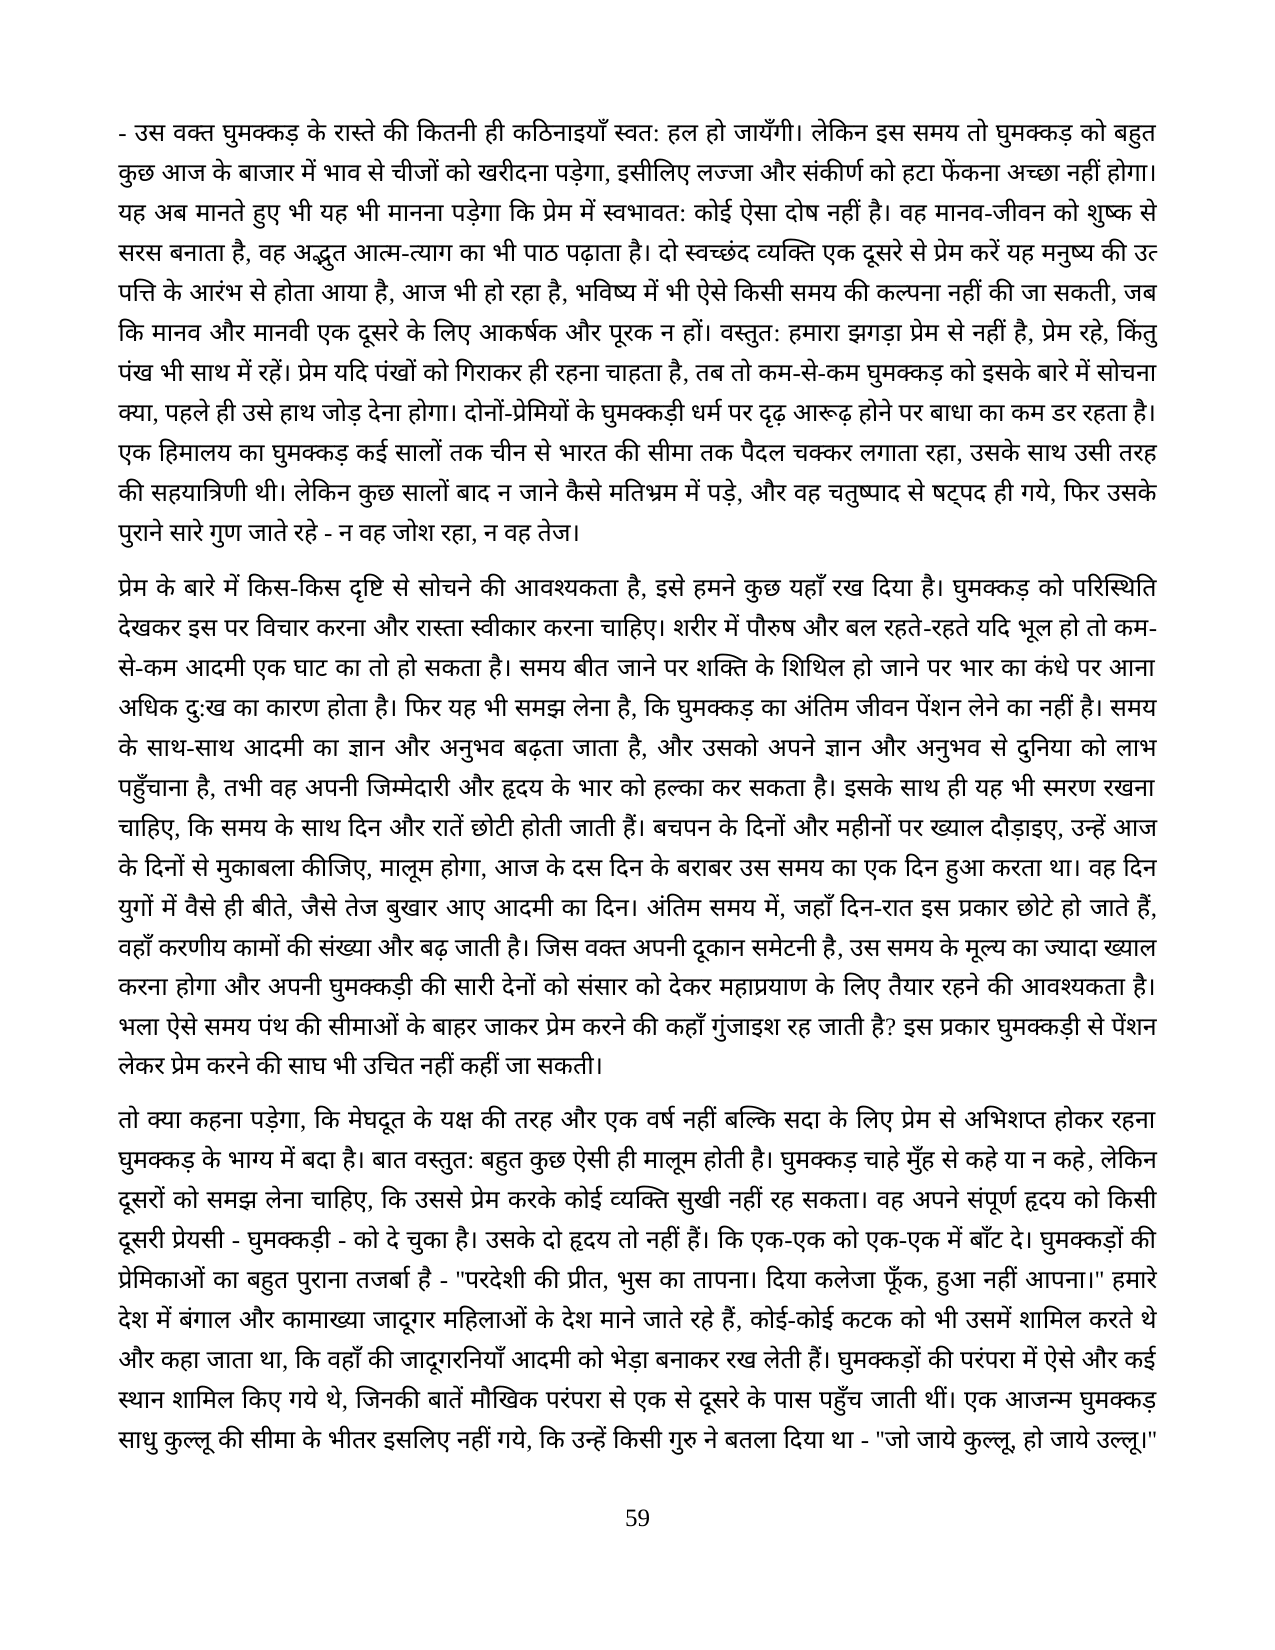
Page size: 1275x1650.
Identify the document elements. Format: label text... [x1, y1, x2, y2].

text तो क्या कहना पड़ेगा, कि मेघदूत के यक्ष की तरह और एक वर्ष नहीं बल्कि सदा के लिए प्रेम से अभिशप्‍त होकर रहना घुमक्कड़ के भाग्य में बदा है। बात वस्‍तुत: बहुत कुछ ऐसी ही मालूम होती है। घुमक्कड़ चाहे मुँह से कहे या न कहे, लेकिन दूसरों को समझ लेना चाहिए, कि उससे प्रेम करके कोई व्‍यक्ति सुखी नहीं रह सकता। वह अपने संपूर्ण हृदय को किसी दूसरी प्रेयसी - घुमक्कड़ी - को दे चुका है। उसके दो हृदय तो नहीं हैं। कि एक-एक को एक-एक में बाँट दे। घुमक्कड़ों की प्रेमिकाओं का बहुत पुराना तजर्बा है - ''परदेशी की प्रीत, भुस का तापना। दिया कलेजा फूँक, हुआ नहीं आपना।'' हमारे देश में बंगाल और कामाख्‍या जादूगर महिलाओं के देश माने जाते रहे हैं, कोई-कोई कटक को भी उसमें शामिल करते थे और कहा जाता था, कि वहाँ की जादूगरनियाँ आदमी को भेड़ा बनाकर रख लेती हैं। घुमक्कड़ों की परंपरा में ऐसे और कई स्‍थान शामिल किए गये थे, जिनकी बातें मौखिक परंपरा से एक से दूसरे के पास पहुँच जाती थीं। एक आजन्‍म घुमक्कड़ साधु कुल्‍लू की सीमा के भीतर इसलिए नहीं गये, कि उन्‍हें किसी गुरु ने बतला दिया था - ''जो जाये कुल्‍लू, हो जाये उल्‍लू।'' [118, 1106, 1157, 1459]
text प्रेम के बारे में किस-किस दृष्टि से सोचने की आवश्‍यकता है, इसे हमने कुछ यहाँ रख दिया है। घुमक्कड़ को परिस्थिति देखकर इस पर विचार करना और रास्‍ता स्वीकार करना चाहिए। शरीर में पौरुष और बल रहते-रहते यदि भूल हो तो कम-से-कम आदमी एक घाट का तो हो सकता है। समय बीत जाने पर शक्ति के शिथिल हो जाने पर भार का कंधे पर आना अधिक दु:ख का कारण होता है। फिर यह भी समझ लेना है, कि घुमक्कड़ का अंतिम जीवन पेंशन लेने का नहीं है। समय के साथ-साथ आदमी का ज्ञान और अनुभव बढ़ता जाता है, और उसको अपने ज्ञान और अनुभव से दुनिया को लाभ पहुँचाना है, तभी वह अपनी जिम्‍मेदारी और हृदय के भार को हल्‍का कर सकता है। इसके साथ ही यह भी स्मरण रखना चाहिए, कि समय के साथ दिन और रातें छोटी होती जाती हैं। बचपन के दिनों और महीनों पर ख्‍याल दौड़ाइए, उन्‍हें आज के दिनों से मुकाबला कीजिए, मालूम होगा, आज के दस दिन के बराबर उस समय का एक दिन हुआ करता था। वह दिन युगों में वैसे ही बीते, जैसे तेज बुखार आए आदमी का दिन। अंतिम समय में, जहाँ दिन-रात इस प्रकार छोटे हो जाते हैं, वहाँ करणीय कामों की संख्‍या और बढ़ जाती है। जिस वक्‍त अपनी दूकान समेटनी है, उस समय के मूल्‍य का ज्‍यादा ख्‍याल करना होगा और अपनी घुमक्कड़ी की सारी देनों को संसार को देकर महाप्रयाण के लिए तैयार रहने की आवश्‍यकता है। भला ऐसे समय पंथ की सीमाओं के बाहर जाकर प्रेम करने की कहाँ गुंजाइश रह जाती है? इस प्रकार घुमक्कड़ी से पेंशन लेकर प्रेम करने की साघ भी उचित नहीं कहीं जा सकती। [118, 573, 1157, 1084]
text इन पंक्तियों के लिखने से शायद किसी को यह ख्‍याल आए, कि घुमक्कड़ पंथ के पथिकों के लिए भी वही ब्रह्मचर्य चिरपरिचित किंतु अव्‍यवहार्य, वही आकाश-फल तोड़ने का प्रयास बतलाया जा रहा है। मैं समझता हूँ, उन सीमाओं और बंधनों को न मानकर फूँक से उड़ा देना केवल मन की कल्‍पना-मात्र होगी, जिन्‍हे कि आज के समाज ने बड़ी कड़ाई के साथ स्वीकार कर लिया है। हो सकता है यह रूढ़ियाँ कुछ सालों बाद बदल जायँ - बड़ी-बड़ी रूढ़ियाँ भी बदलती देखी जा रही हैं - उस वक्‍त घुमक्कड़ के रास्‍ते की कितनी ही कठिनाइयाँ स्वत: हल हो जायँगी। लेकिन इस समय तो घुमक्कड़ को बहुत कुछ आज के बाजार में भाव से चीजों को खरीदना पड़ेगा, इसीलिए लज्‍जा और संकीर्ण को हटा फेंकना अच्छा नहीं होगा। यह अब मानते हुए भी यह भी मानना पड़ेगा कि प्रेम में स्वभावत: कोई ऐसा दोष नहीं है। वह मानव-जीवन को शुष्‍क से सरस बनाता है, वह अद्भुत आत्‍म-त्‍याग का भी पाठ पढ़ाता है। दो स्वच्छंद व्‍यक्ति एक दूसरे से प्रेम करें यह मनुष्‍य की उत्‍‍पत्ति के आरंभ से होता आया है, आज भी हो रहा है, भविष्‍य में भी ऐसे किसी समय की कल्‍पना नहीं की जा सकती, जब कि मानव और मानवी एक दूसरे के लिए आकर्षक और पूरक न हों। वस्‍तुत: हमारा झगड़ा प्रेम से नहीं है, प्रेम रहे, किंतु पंख भी साथ में रहें। प्रेम यदि पंखों को गिराकर ही रहना चाहता है, तब तो कम-से-कम घुमक्कड़ को इसके बारे में सोचना क्या, पहले ही उसे हाथ जोड़ देना होगा। दोनों-प्रेमियों के घुमक्कड़ी धर्म पर दृढ़ आरूढ़ होने पर बाधा का कम डर रहता है। एक हिमालय का घुमक्कड़ कई सालों तक चीन से भारत की सीमा तक पैदल चक्‍कर लगाता रहा, उसके साथ उसी तरह की सहयात्रिणी थी। लेकिन कुछ सालों बाद न जाने कैसे मतिभ्रम में पड़े, और वह चतुष्‍पाद से षट्पद ही गये, फिर उसके पुराने सारे गुण जाते रहे - न वह जोश रहा, न वह तेज। [118, 118, 1157, 552]
